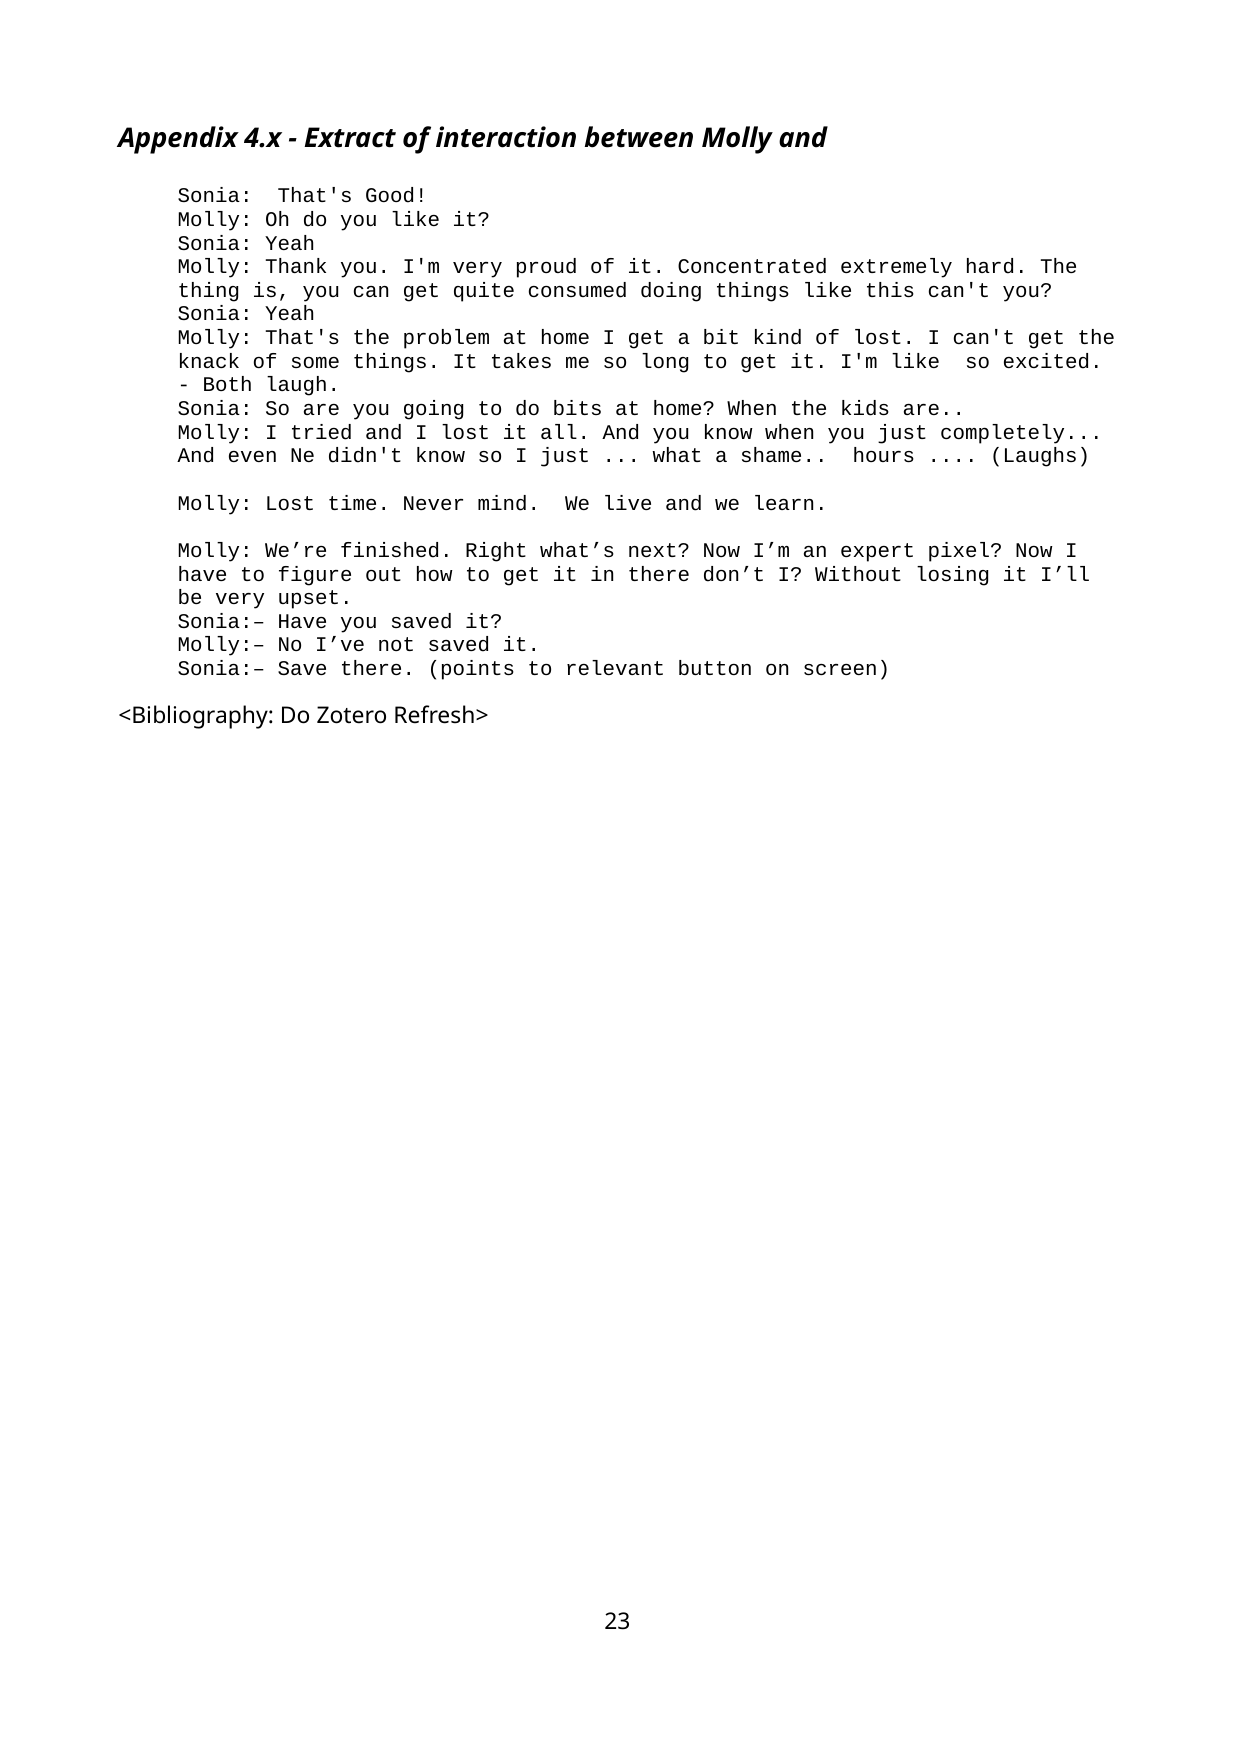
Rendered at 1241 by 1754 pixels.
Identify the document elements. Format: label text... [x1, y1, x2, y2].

text Molly:– No I’ve not saved it. [177, 634, 1122, 658]
text Molly: Thank you. I'm very proud of it. Concentrated extremely hard. The thing is, you can get quite consumed doing things like this can't you? [177, 256, 1122, 303]
text Molly: I tried and I lost it all. And you know when you just completely... And even Ne didn't know so I just ... what a shame.. hours .... (Laughs) [177, 422, 1122, 469]
text Molly: Lost time. Never mind. We live and we learn. [177, 493, 1122, 516]
text Sonia: That's Good! [177, 185, 1122, 209]
text <Bibliography: Do Zotero Refresh> [118, 699, 1122, 731]
text Sonia: So are you going to do bits at home? When the kids are.. [177, 398, 1122, 422]
text Sonia:– Have you saved it? [177, 611, 1122, 634]
text Molly: That's the problem at home I get a bit kind of lost. I can't get the knack of some things. It takes me so long to get it. I'm like so excited. [177, 327, 1122, 374]
text Sonia:– Save there. (points to relevant button on screen) [177, 658, 1122, 682]
text Sonia: Yeah [177, 232, 1122, 256]
subtitle Appendix 4.x - Extract of interaction between Molly and [118, 118, 1122, 155]
text Molly: We’re finished. Right what’s next? Now I’m an expert pixel? Now I have to figure out how to get it in there don’t I? Without losing it I’ll be very upset. [177, 540, 1122, 611]
text - Both laugh. [177, 374, 1122, 398]
text Sonia: Yeah [177, 303, 1122, 327]
text Molly: Oh do you like it? [177, 209, 1122, 232]
